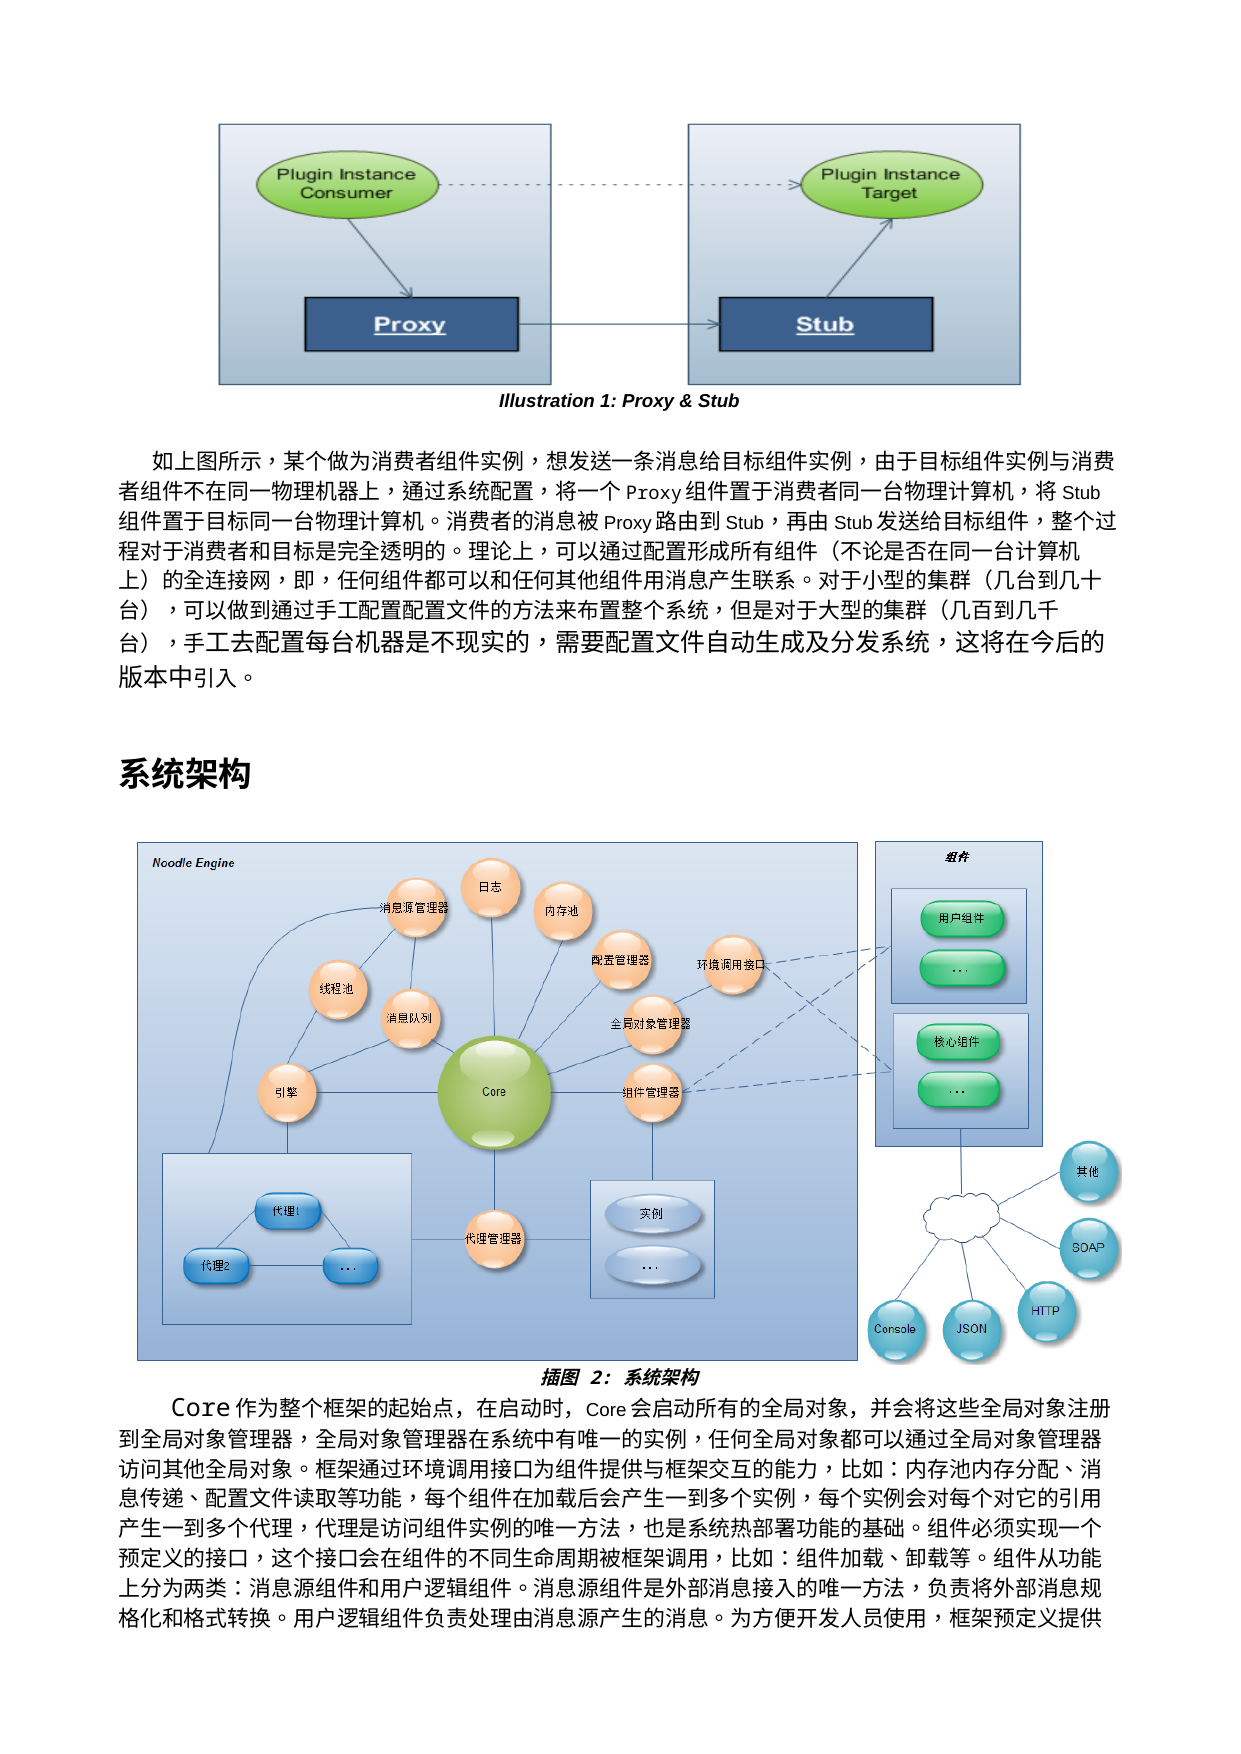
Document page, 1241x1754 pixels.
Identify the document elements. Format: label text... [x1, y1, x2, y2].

text [118, 826, 1122, 838]
subtitle 系统架构 [118, 747, 1122, 796]
picture [211, 118, 1029, 391]
text Illustration 1: Proxy & Stub [211, 391, 1029, 412]
text 插图 2: 系统架构 [118, 1365, 1122, 1390]
text Core作为整个框架的起始点，在启动时，Core会启动所有的全局对象，并会将这些全局对象注册到全局对象管理器，全局对象管理器在系统中有唯一的实例，任何全局对象都可以通过全局对象管理器访问其他全局对象。框架通过环境调用接口为组件提供与框架交互的能力，比如：内存池内存分配、消息传递、配置文件读取等功能，每个组件在加载后会产生一到多个实例，每个实例会对每个对它的引用产生一到多个代理，代理是访问组件实例的唯一方法，也是系统热部署功能的基础。组件必须实现一个预定义的接口，这个接口会在组件的不同生命周期被框架调用，比如：组件加载、卸载等。组件从功能上分为两类：消息源组件和用户逻辑组件。消息源组件是外部消息接入的唯一方法，负责将外部消息规格化和格式转换。用户逻辑组件负责处理由消息源产生的消息。为方便开发人员使用，框架预定义提供 [118, 1390, 1122, 1632]
text 如上图所示，某个做为消费者组件实例，想发送一条消息给目标组件实例，由于目标组件实例与消费者组件不在同一物理机器上，通过系统配置，将一个Proxy组件置于消费者同一台物理计算机，将Stub组件置于目标同一台物理计算机。消费者的消息被Proxy路由到Stub，再由Stub发送给目标组件，整个过程对于消费者和目标是完全透明的。理论上，可以通过配置形成所有组件（不论是否在同一台计算机上）的全连接网，即，任何组件都可以和任何其他组件用消息产生联系。对于小型的集群（几台到几十台），可以做到通过手工配置配置文件的方法来布置整个系统，但是对于大型的集群（几百到几千台），手工去配置每台机器是不现实的，需要配置文件自动生成及分发系统，这将在今后的版本中引入。 [118, 118, 1122, 693]
picture [118, 838, 1122, 1365]
